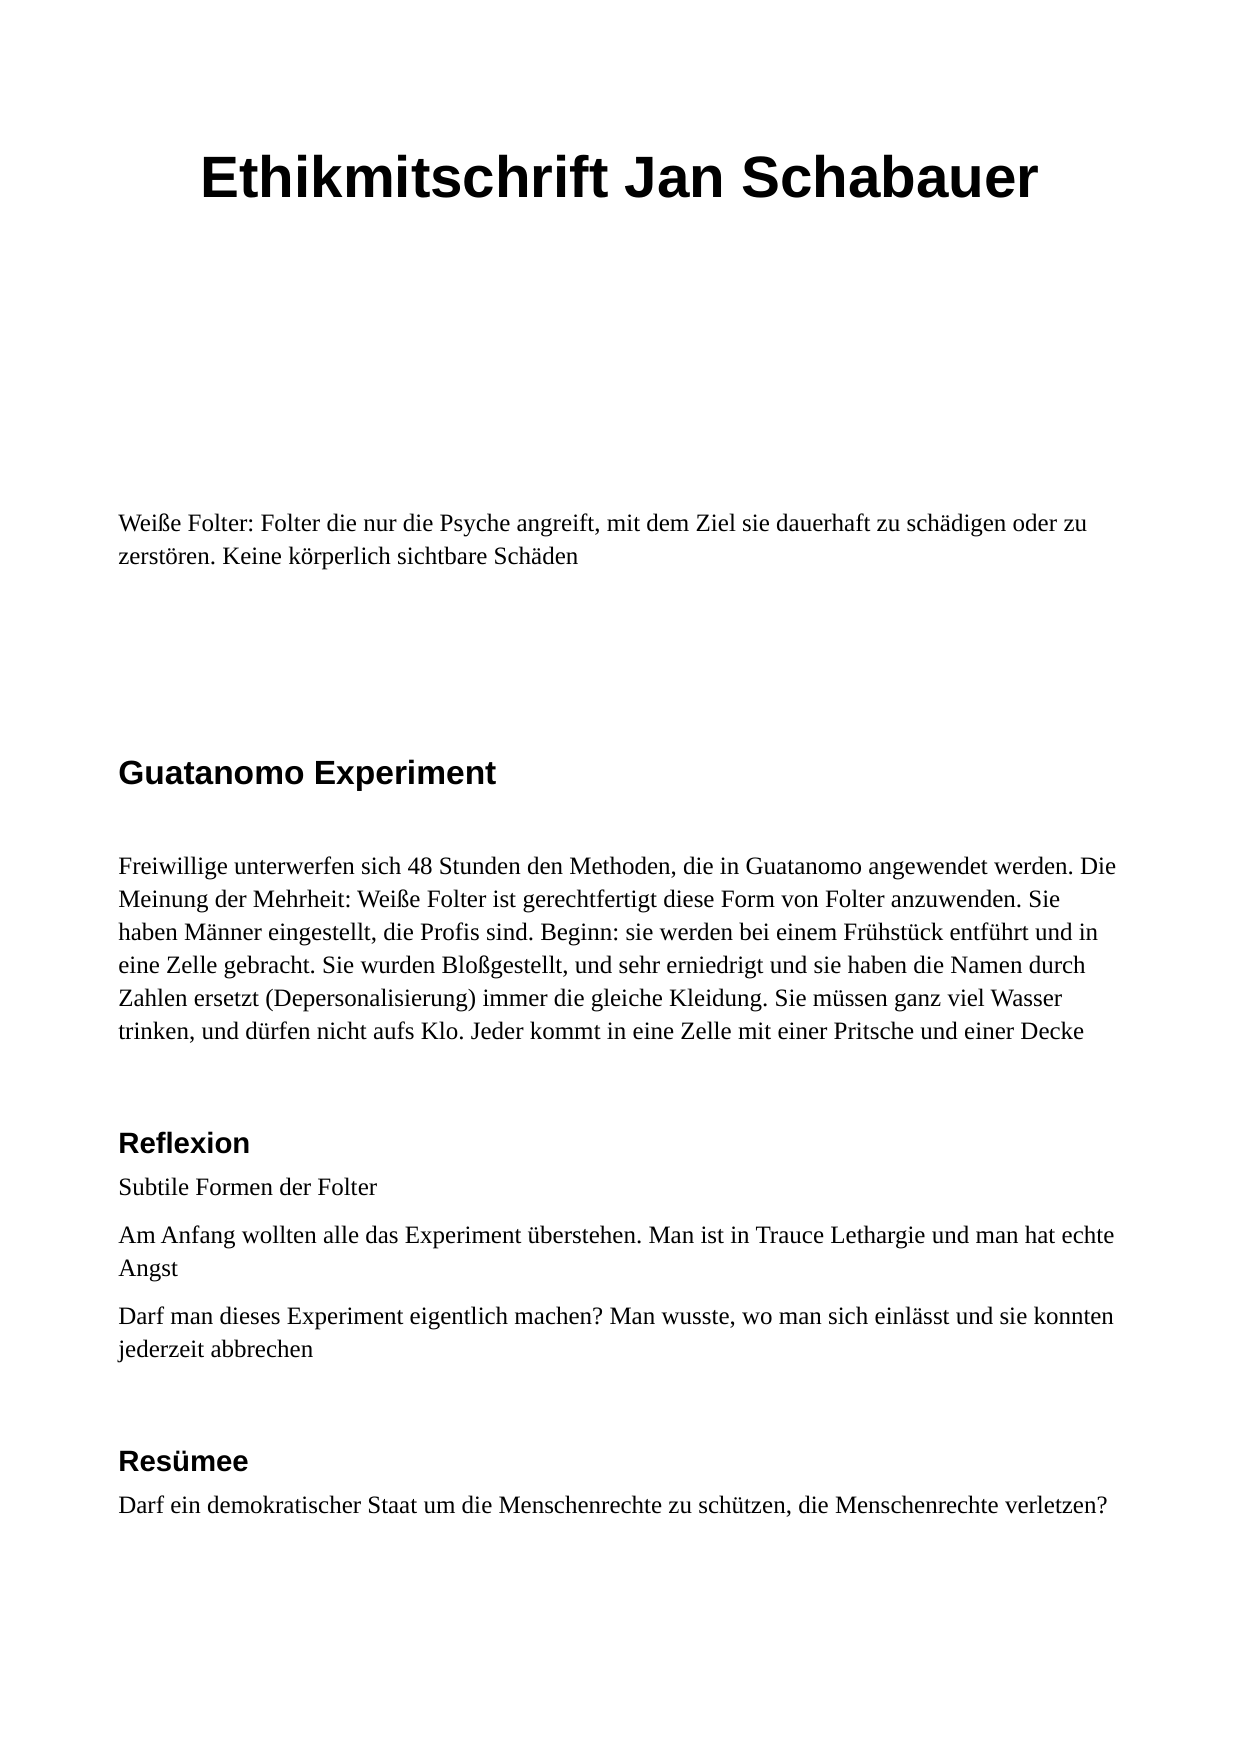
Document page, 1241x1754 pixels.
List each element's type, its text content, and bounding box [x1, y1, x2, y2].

text Darf man dieses Experiment eigentlich machen? Man wusste, wo man sich einlässt und sie konnten jederzeit abbrechen [118, 1301, 1122, 1362]
text Weiße Folter: Folter die nur die Psyche angreift, mit dem Ziel sie dauerhaft zu schädigen oder zu zerstören. Keine körperlich sichtbare Schäden [118, 508, 1122, 570]
text Am Anfang wollten alle das Experiment überstehen. Man ist in Trauce Lethargie und man hat echte Angst [118, 1220, 1122, 1282]
subtitle Guatanomo Experiment [118, 753, 1122, 791]
title Ethikmitschrift Jan Schabauer [118, 143, 1122, 210]
text Subtile Formen der Folter [118, 1172, 1122, 1201]
subtitle Resümee [118, 1443, 1122, 1477]
text Darf ein demokratischer Staat um die Menschenrechte zu schützen, die Menschenrechte verletzen? [118, 1490, 1122, 1518]
subtitle Reflexion [118, 1126, 1122, 1160]
text Freiwillige unterwerfen sich 48 Stunden den Methoden, die in Guatanomo angewendet werden. Die Meinung der Mehrheit: Weiße Folter ist gerechtfertigt diese Form von Folter anzuwenden. Sie haben Männer eingestellt, die Profis sind. Beginn: sie werden bei einem Frühstück entführt und in eine Zelle gebracht. Sie wurden Bloßgestellt, und sehr erniedrigt und sie haben die Namen durch Zahlen ersetzt (Depersonalisierung) immer die gleiche Kleidung. Sie müssen ganz viel Wasser trinken, und dürfen nicht aufs Klo. Jeder kommt in eine Zelle mit einer Pritsche und einer Decke [118, 851, 1122, 1045]
